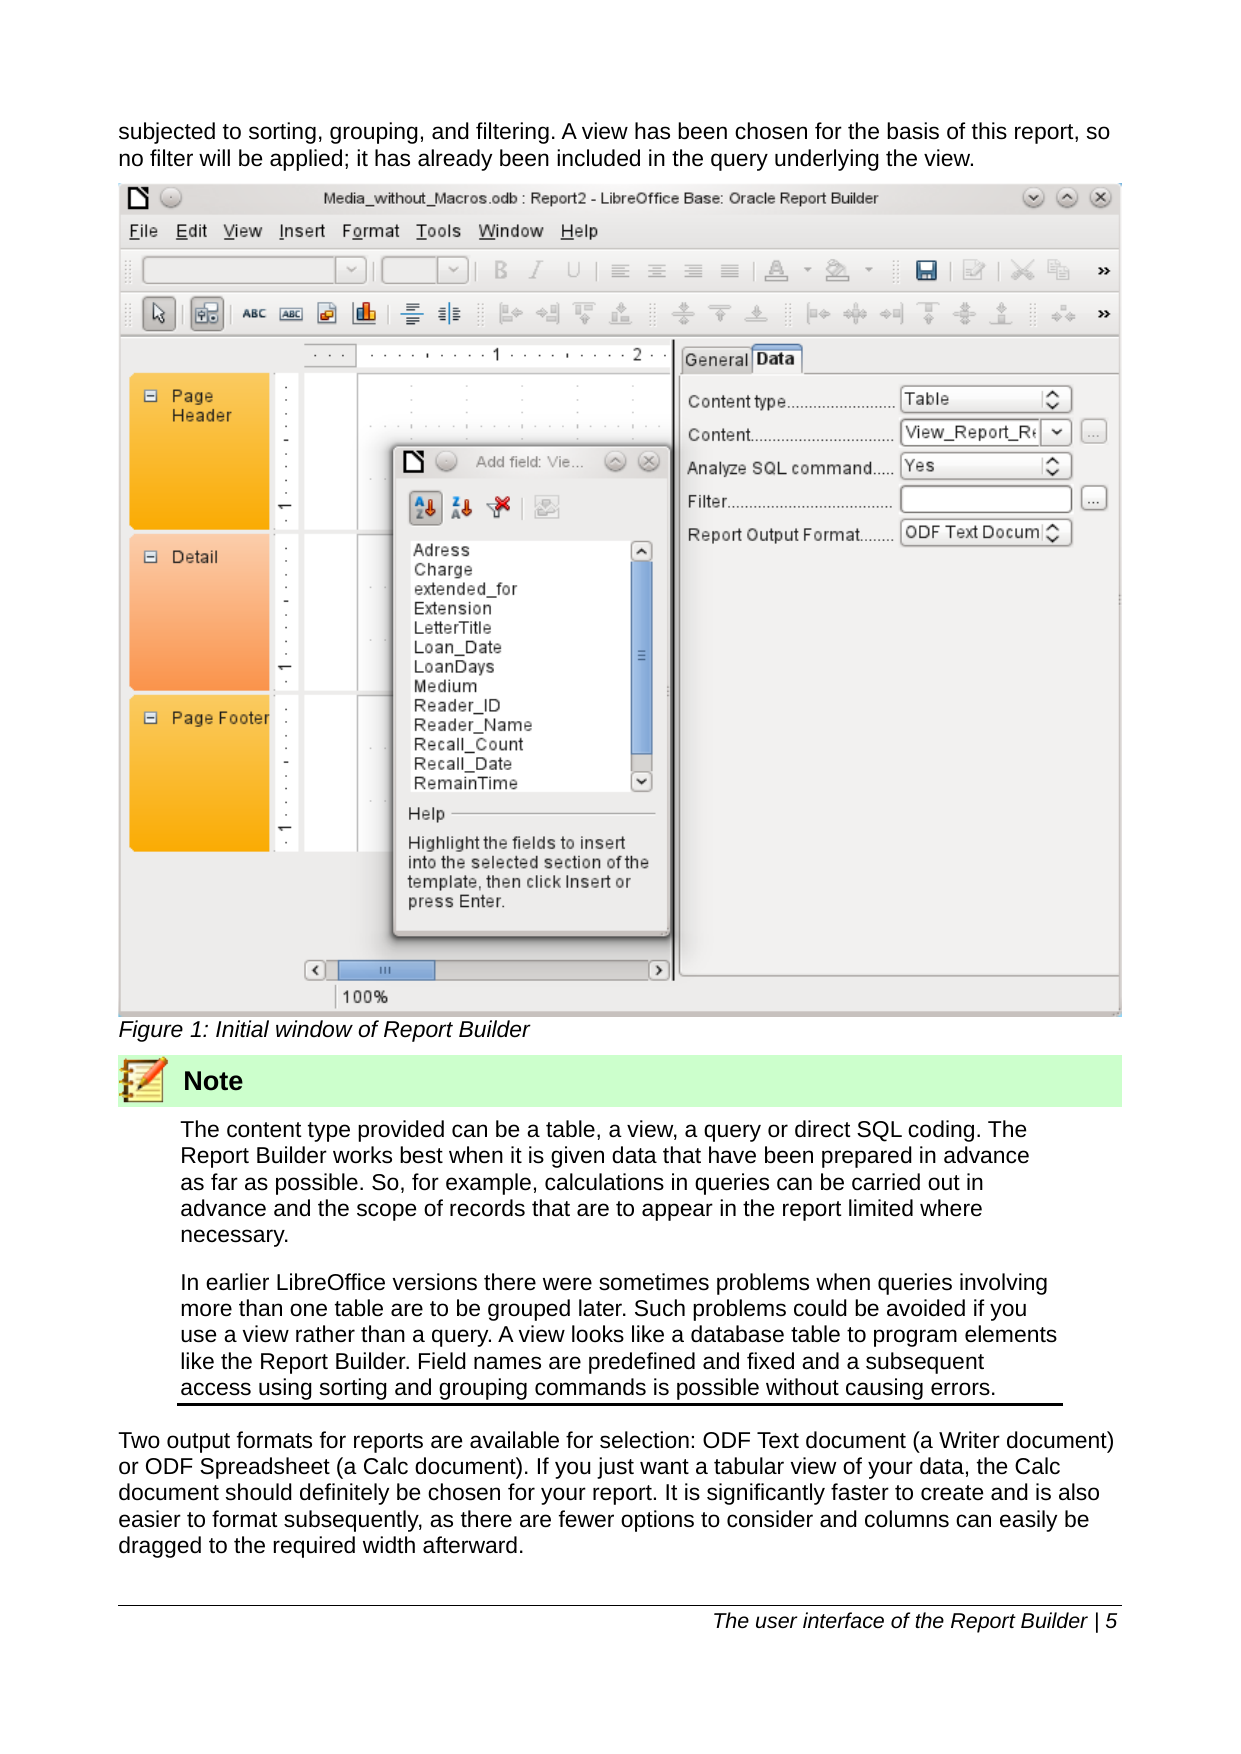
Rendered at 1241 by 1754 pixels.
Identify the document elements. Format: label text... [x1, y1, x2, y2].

text Two output formats for reports are available for selection: ODF Text document (a Writer document) or ODF Spreadsheet (a Calc document). If you just want a tabular view of your data, the Calc document should definitely be chosen for your report. It is significantly faster to create and is also easier to format subsequently, as there are fewer options to consider and columns can easily be dragged to the required width afterward. [118, 1427, 1122, 1558]
text subjected to sorting, grouping, and filtering. A view has been chosen for the basis of this report, so no filter will be applied; it has already been included in the query underlying the view. [118, 118, 1122, 171]
text Figure 1: Initial window of Report Builder [118, 1017, 1122, 1043]
subtitle Note [118, 1055, 1122, 1107]
text The content type provided can be a table, a view, a query or direct SQL coding. The Report Builder works best when it is given data that have been prepared in advance as far as possible. So, for example, calculations in queries can be carried out in advance and the scope of records that are to appear in the report limited where necessary. [177, 1113, 1063, 1248]
text In earlier LibreOffice versions there were sometimes problems when queries involving more than one table are to be grouped later. Such problems could be avoided if you use a view rather than a query. A view looks like a database table to program elements like the Report Builder. Field names are predefined and fixed and a subsequent access using sorting and grouping commands is possible without causing errors. [177, 1266, 1063, 1403]
picture [119, 1055, 170, 1106]
picture [118, 183, 1122, 1017]
